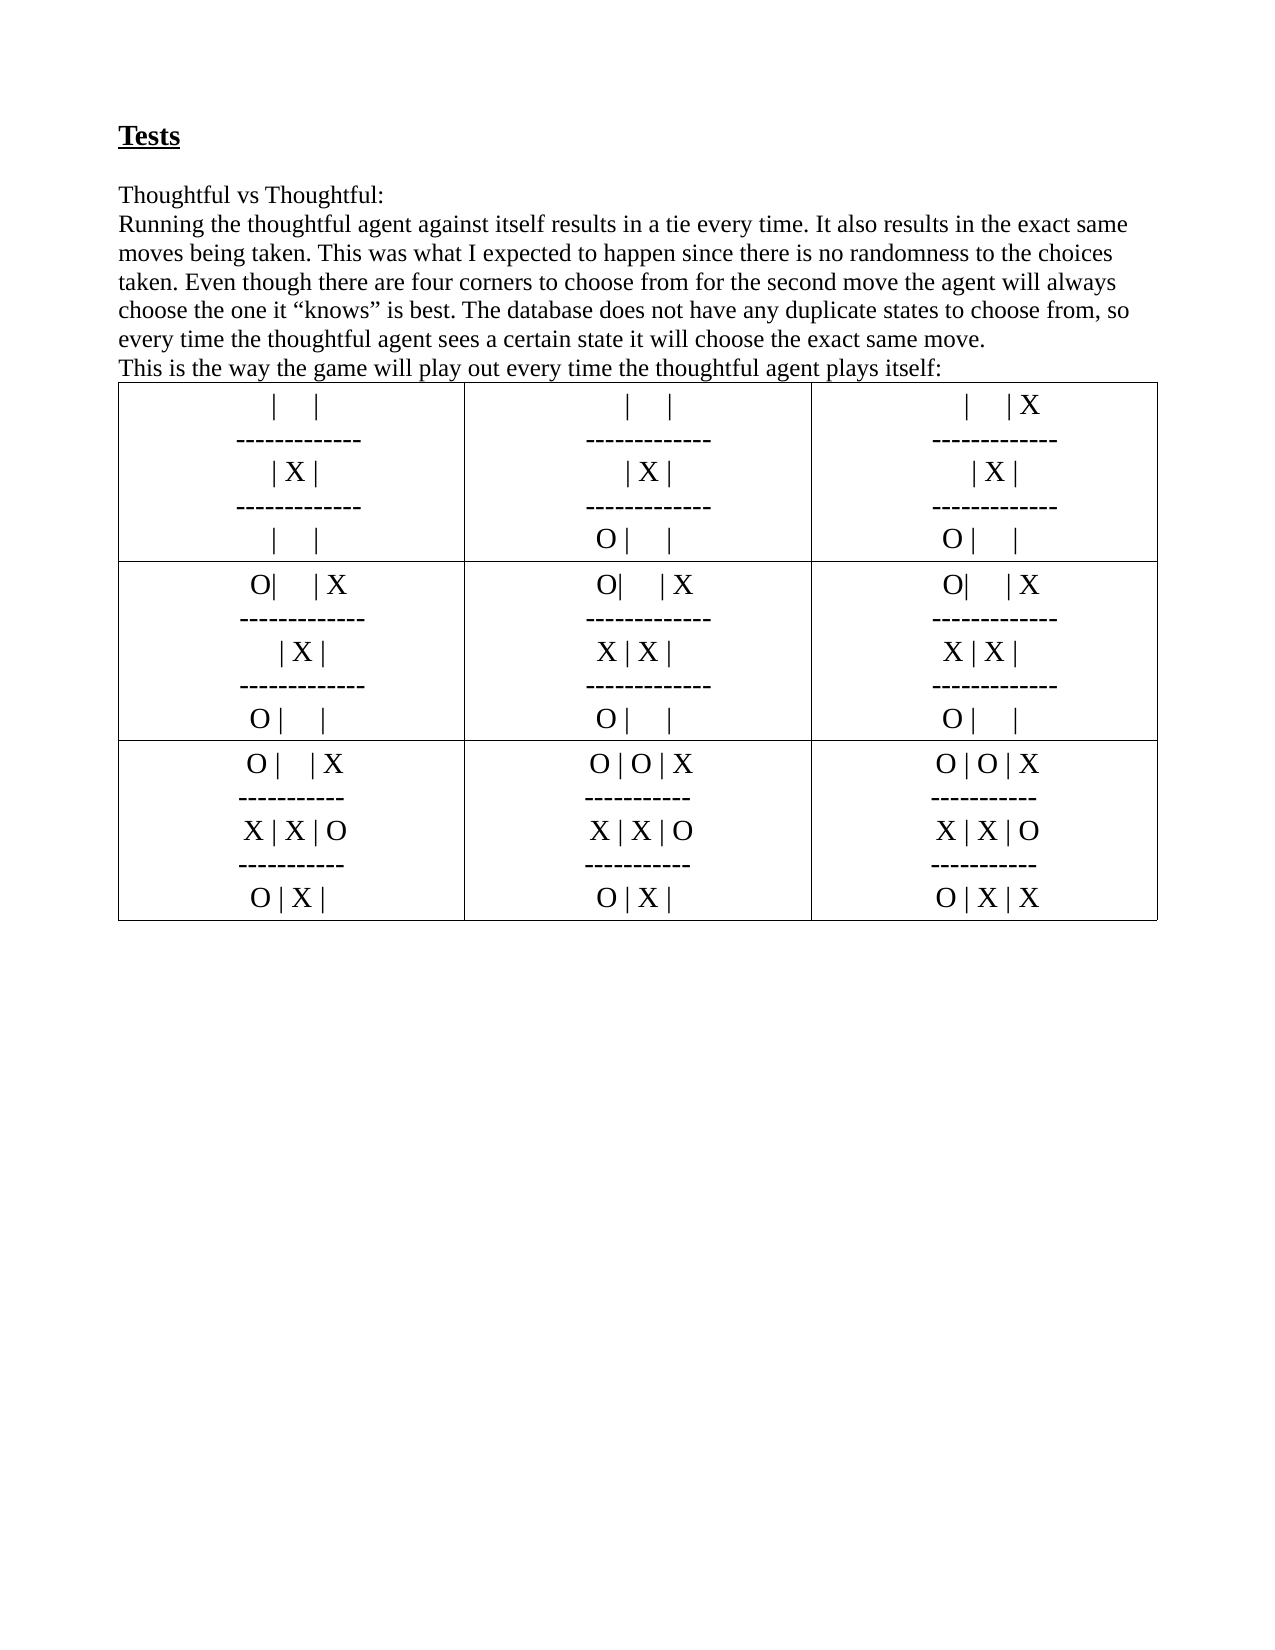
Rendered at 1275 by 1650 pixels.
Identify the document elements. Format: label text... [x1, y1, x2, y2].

text This is the way the game will play out every time the thoughtful agent plays itself: [118, 353, 1157, 382]
table_cell O| | X ------------- X | X | ------------- O | | [812, 562, 1157, 740]
text Running the thoughtful agent against itself results in a tie every time. It also results in the exact same moves being taken. This was what I expected to happen since there is no randomness to the choices taken. Even though there are four corners to choose from for the second move the agent will always choose the one it “knows” is best. The database does not have any duplicate states to choose from, so every time the thoughtful agent sees a certain state it will choose the exact same move. [118, 209, 1157, 353]
table_cell O| | X ------------- X | X | ------------- O | | [465, 562, 811, 740]
table_header | | ------------- | X | ------------- | | [119, 383, 464, 561]
text Thoughtful vs Thoughtful: [118, 180, 1157, 209]
table_header | | X ------------- | X | ------------- O | | [812, 383, 1157, 561]
table_cell O| | X ------------- | X | ------------- O | | [119, 562, 464, 740]
table_cell O | O | X ----------- X | X | O ----------- O | X | X [812, 741, 1157, 919]
text Tests [118, 118, 1157, 152]
table_cell O | | X ----------- X | X | O ----------- O | X | [119, 741, 464, 919]
table_header | | ------------- | X | ------------- O | | [465, 383, 811, 561]
table_cell O | O | X ----------- X | X | O ----------- O | X | [465, 741, 811, 919]
